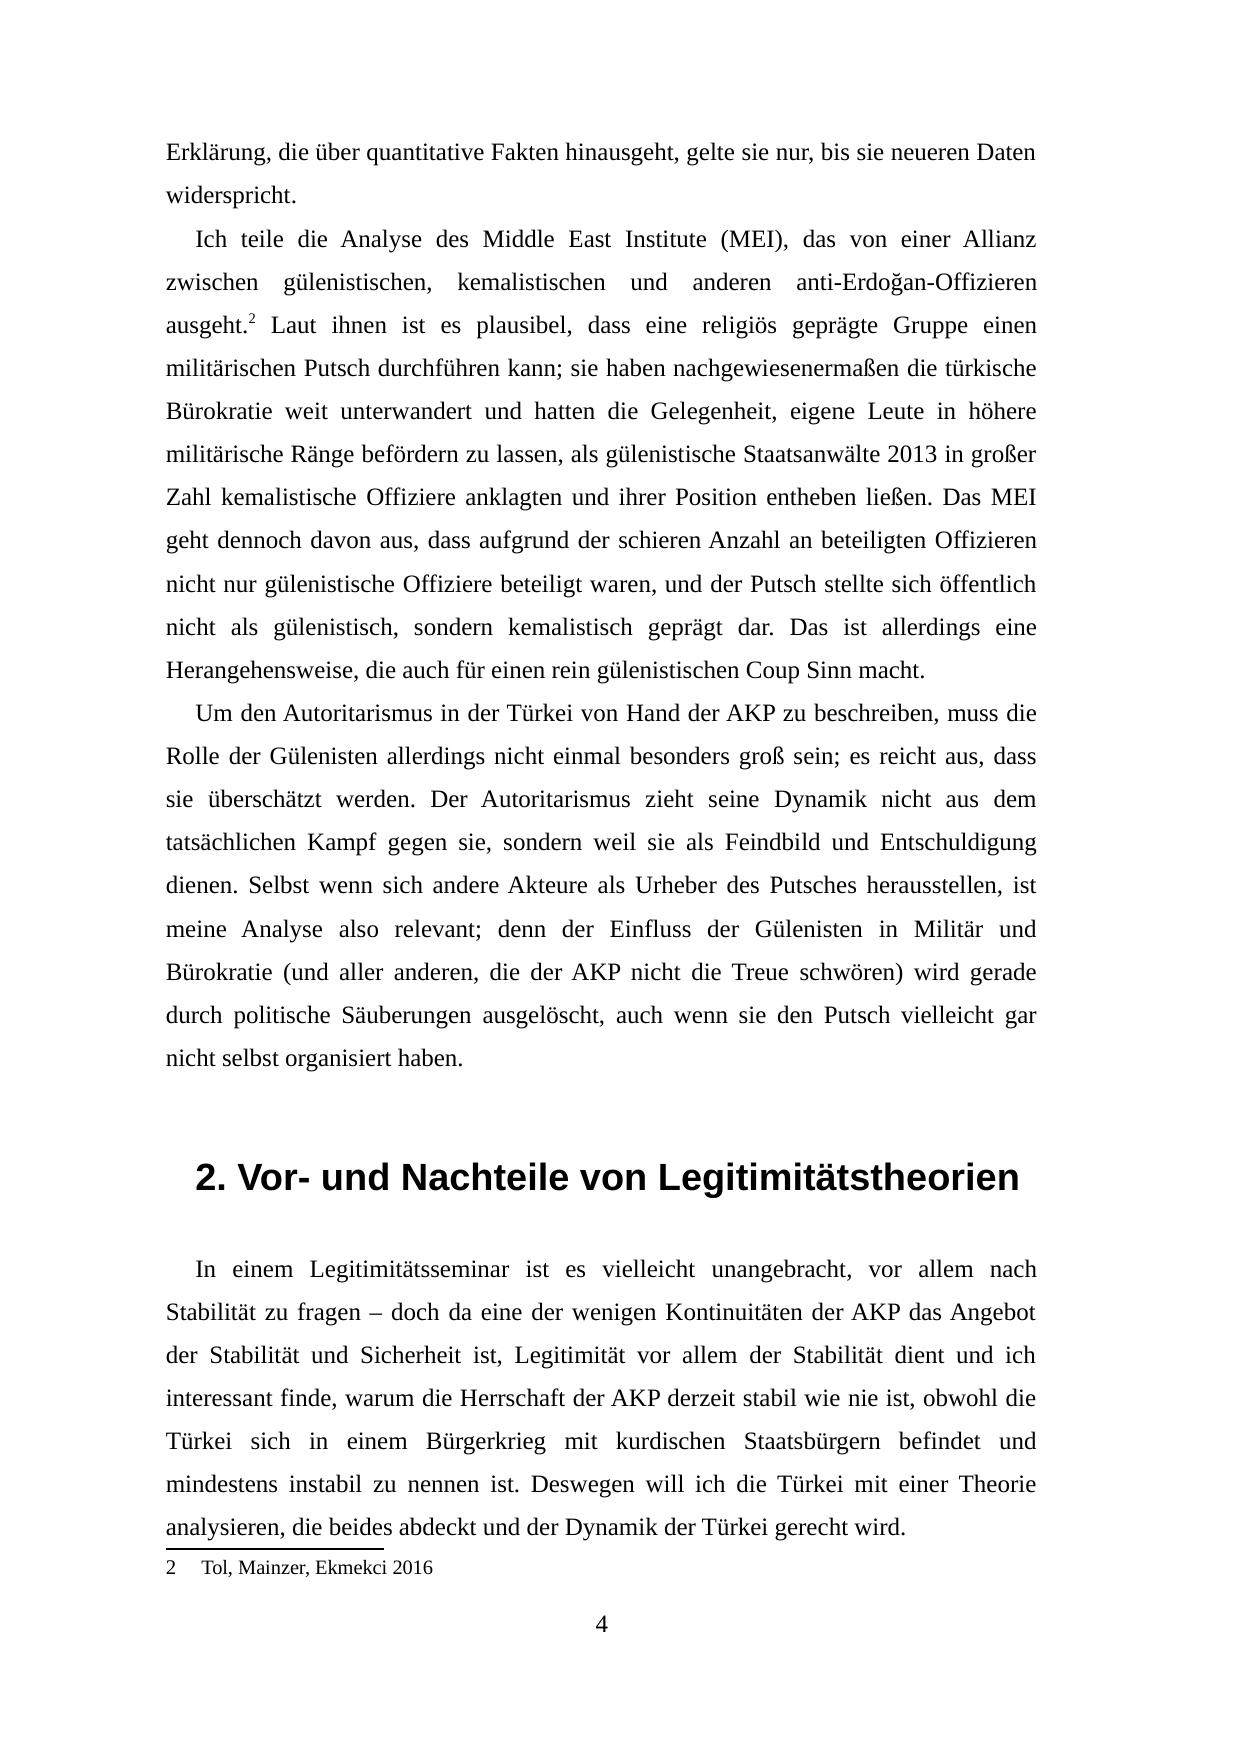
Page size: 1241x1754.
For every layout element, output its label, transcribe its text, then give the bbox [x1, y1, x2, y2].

text Ich teile die Analyse des Middle East Institute (MEI), das von einer Allianz zwischen gülenistischen, kemalistischen und anderen anti-Erdoğan-Offizieren ausgeht. Laut ihnen ist es plausibel, dass eine religiös geprägte Gruppe einen militärischen Putsch durchführen kann; sie haben nachgewiesenermaßen die türkische Bürokratie weit unterwandert und hatten die Gelegenheit, eigene Leute in höhere militärische Ränge befördern zu lassen, als gülenistische Staatsanwälte 2013 in großer Zahl kemalistische Offiziere anklagten und ihrer Position entheben ließen. Das MEI geht dennoch davon aus, dass aufgrund der schieren Anzahl an beteiligten Offizieren nicht nur gülenistische Offiziere beteiligt waren, und der Putsch stellte sich öffentlich nicht als gülenistisch, sondern kemalistisch geprägt dar. Das ist allerdings eine Herangehensweise, die auch für einen rein gülenistischen Coup Sinn macht. [166, 224, 1037, 684]
subtitle 2. Vor- und Nachteile von Legitimitätstheorien [166, 1154, 1037, 1198]
text Erklärung, die über quantitative Fakten hinausgeht, gelte sie nur, bis sie neueren Daten widerspricht. [166, 137, 1037, 209]
text In einem Legitimitätsseminar ist es vielleicht unangebracht, vor allem nach Stabilität zu fragen – doch da eine der wenigen Kontinuitäten der AKP das Angebot der Stabilität und Sicherheit ist, Legitimität vor allem der Stabilität dient und ich interessant finde, warum die Herrschaft der AKP derzeit stabil wie nie ist, obwohl die Türkei sich in einem Bürgerkrieg mit kurdischen Staatsbürgern befindet und mindestens instabil zu nennen ist. Deswegen will ich die Türkei mit einer Theorie analysieren, die beides abdeckt und der Dynamik der Türkei gerecht wird. [166, 1254, 1037, 1541]
text Um den Autoritarismus in der Türkei von Hand der AKP zu beschreiben, muss die Rolle der Gülenisten allerdings nicht einmal besonders groß sein; es reicht aus, dass sie überschätzt werden. Der Autoritarismus zieht seine Dynamik nicht aus dem tatsächlichen Kampf gegen sie, sondern weil sie als Feindbild und Entschuldigung dienen. Selbst wenn sich andere Akteure als Urheber des Putsches herausstellen, ist meine Analyse also relevant; denn der Einfluss der Gülenisten in Militär und Bürokratie (und aller anderen, die der AKP nicht die Treue schwören) wird gerade durch politische Säuberungen ausgelöscht, auch wenn sie den Putsch vielleicht gar nicht selbst organisiert haben. [166, 698, 1037, 1072]
text Tol, Mainzer, Ekmekci 2016 [166, 1555, 1037, 1579]
